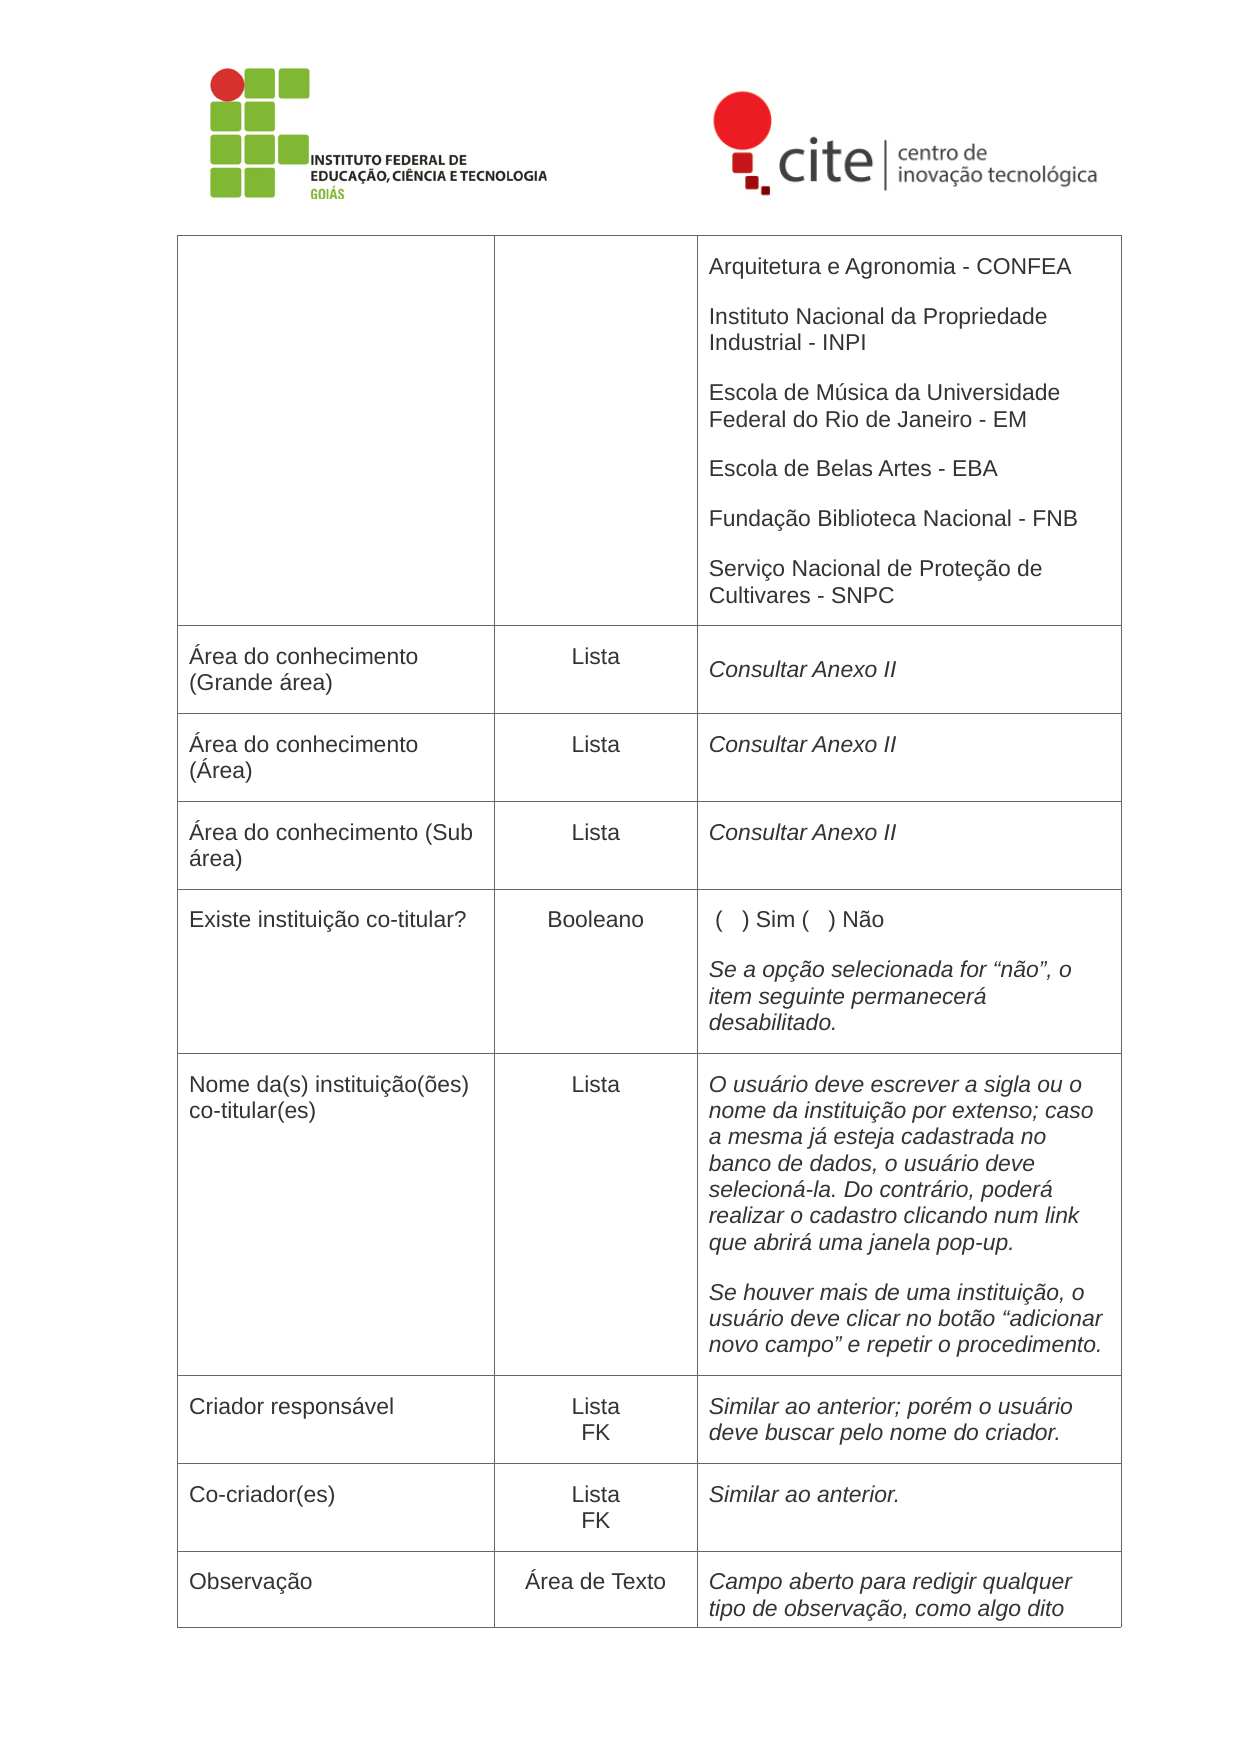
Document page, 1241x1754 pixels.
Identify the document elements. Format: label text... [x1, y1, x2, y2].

table_cell [178, 236, 494, 625]
table_cell Similar ao anterior. [698, 1464, 1121, 1551]
table_cell Lista [495, 1054, 697, 1375]
table_cell Área do conhecimento (Grande área) [178, 626, 494, 713]
table_cell Área do conhecimento (Sub área) [178, 802, 494, 889]
table_cell Lista FK [495, 1376, 697, 1463]
table_cell Lista [495, 802, 697, 889]
table_cell Área do conhecimento (Área) [178, 714, 494, 801]
picture [688, 82, 1124, 206]
table_cell Lista [495, 626, 697, 713]
table_cell Arquitetura e Agronomia - CONFEA Instituto Nacional da Propriedade Industrial - INPI Escola de Música da Universidade Federal do Rio de Janeiro - EM Escola de Belas Artes - EBA Fundação Biblioteca Nacional - FNB Serviço Nacional de Proteção de Cultivares - SNPC [698, 236, 1121, 625]
table_cell Consultar Anexo II [698, 802, 1121, 889]
picture [210, 68, 547, 199]
table_cell Observação [178, 1552, 494, 1627]
table_cell Booleano [495, 890, 697, 1053]
table_cell Criador responsável [178, 1376, 494, 1463]
table_cell Co-criador(es) [178, 1464, 494, 1551]
table_cell Área de Texto [495, 1552, 697, 1627]
table_cell Campo aberto para redigir qualquer tipo de observação, como algo dito [698, 1552, 1121, 1627]
table_cell Similar ao anterior; porém o usuário deve buscar pelo nome do criador. [698, 1376, 1121, 1463]
table_cell Lista FK [495, 1464, 697, 1551]
table_cell Existe instituição co-titular? [178, 890, 494, 1053]
table_cell ( ) Sim ( ) Não Se a opção selecionada for “não”, o item seguinte permanecerá desabilitado. [698, 890, 1121, 1053]
table_cell Consultar Anexo II [698, 714, 1121, 801]
table_cell [495, 236, 697, 625]
table_cell Nome da(s) instituição(ões) co-titular(es) [178, 1054, 494, 1375]
table_cell O usuário deve escrever a sigla ou o nome da instituição por extenso; caso a mesma já esteja cadastrada no banco de dados, o usuário deve selecioná-la. Do contrário, poderá realizar o cadastro clicando num link que abrirá uma janela pop-up. Se houver mais de uma instituição, o usuário deve clicar no botão “adicionar novo campo” e repetir o procedimento. [698, 1054, 1121, 1375]
table_cell Lista [495, 714, 697, 801]
table_cell Consultar Anexo II [698, 626, 1121, 713]
